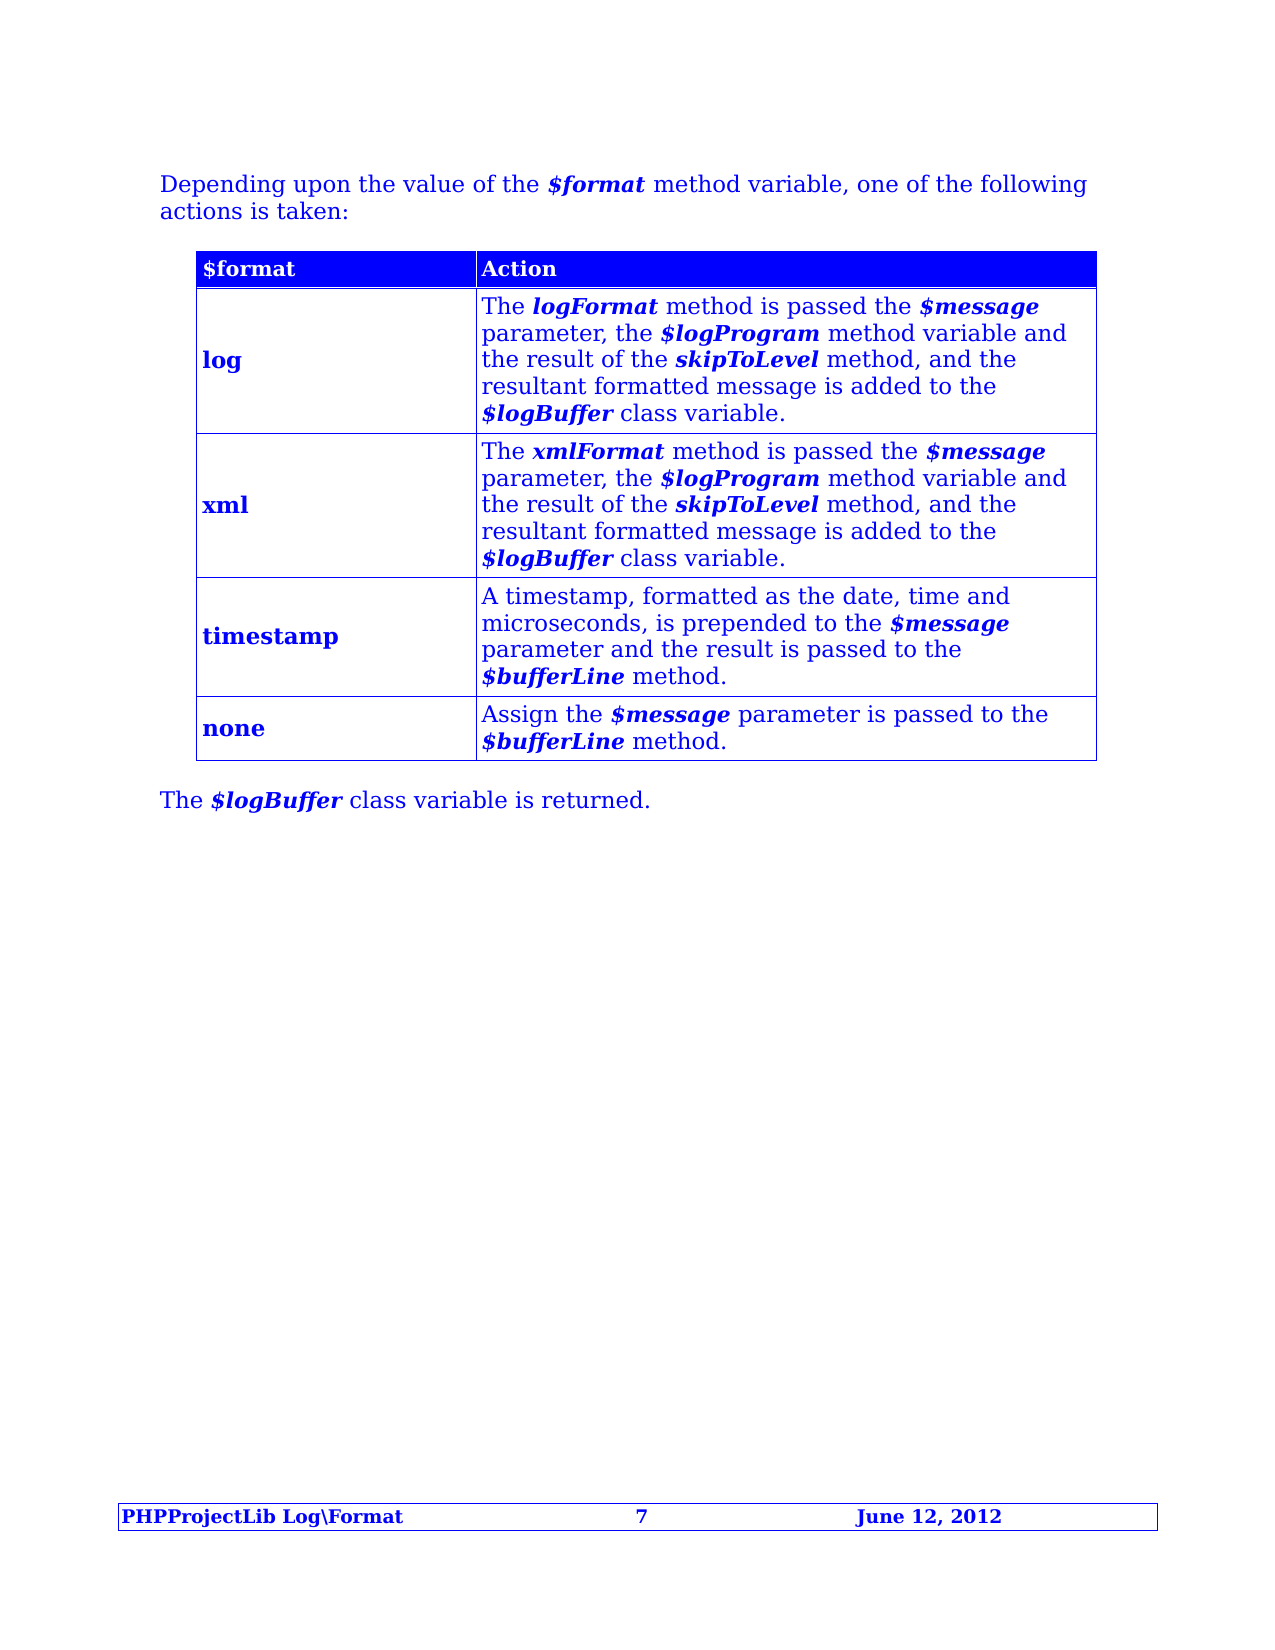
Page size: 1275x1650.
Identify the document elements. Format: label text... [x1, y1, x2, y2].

table_header Action [477, 252, 1096, 287]
table_cell timestamp [197, 578, 476, 696]
table_cell The logFormat method is passed the $message parameter, the $logProgram method variable and the result of the skipToLevel method, and the resultant formatted message is added to the $logBuffer class variable. [477, 289, 1096, 432]
text Depending upon the value of the $format method variable, one of the following actions is taken: [159, 171, 1157, 225]
table_cell none [197, 697, 476, 760]
table_header $format [197, 252, 476, 287]
table_cell Assign the $message parameter is passed to the $bufferLine method. [477, 697, 1096, 760]
table_cell The xmlFormat method is passed the $message parameter, the $logProgram method variable and the result of the skipToLevel method, and the resultant formatted message is added to the $logBuffer class variable. [477, 434, 1096, 577]
table_cell A timestamp, formatted as the date, time and microseconds, is prepended to the $message parameter and the result is passed to the $bufferLine method. [477, 578, 1096, 696]
table_cell log [197, 289, 476, 432]
text The $logBuffer class variable is returned. [159, 787, 1157, 814]
table_cell xml [197, 434, 476, 577]
